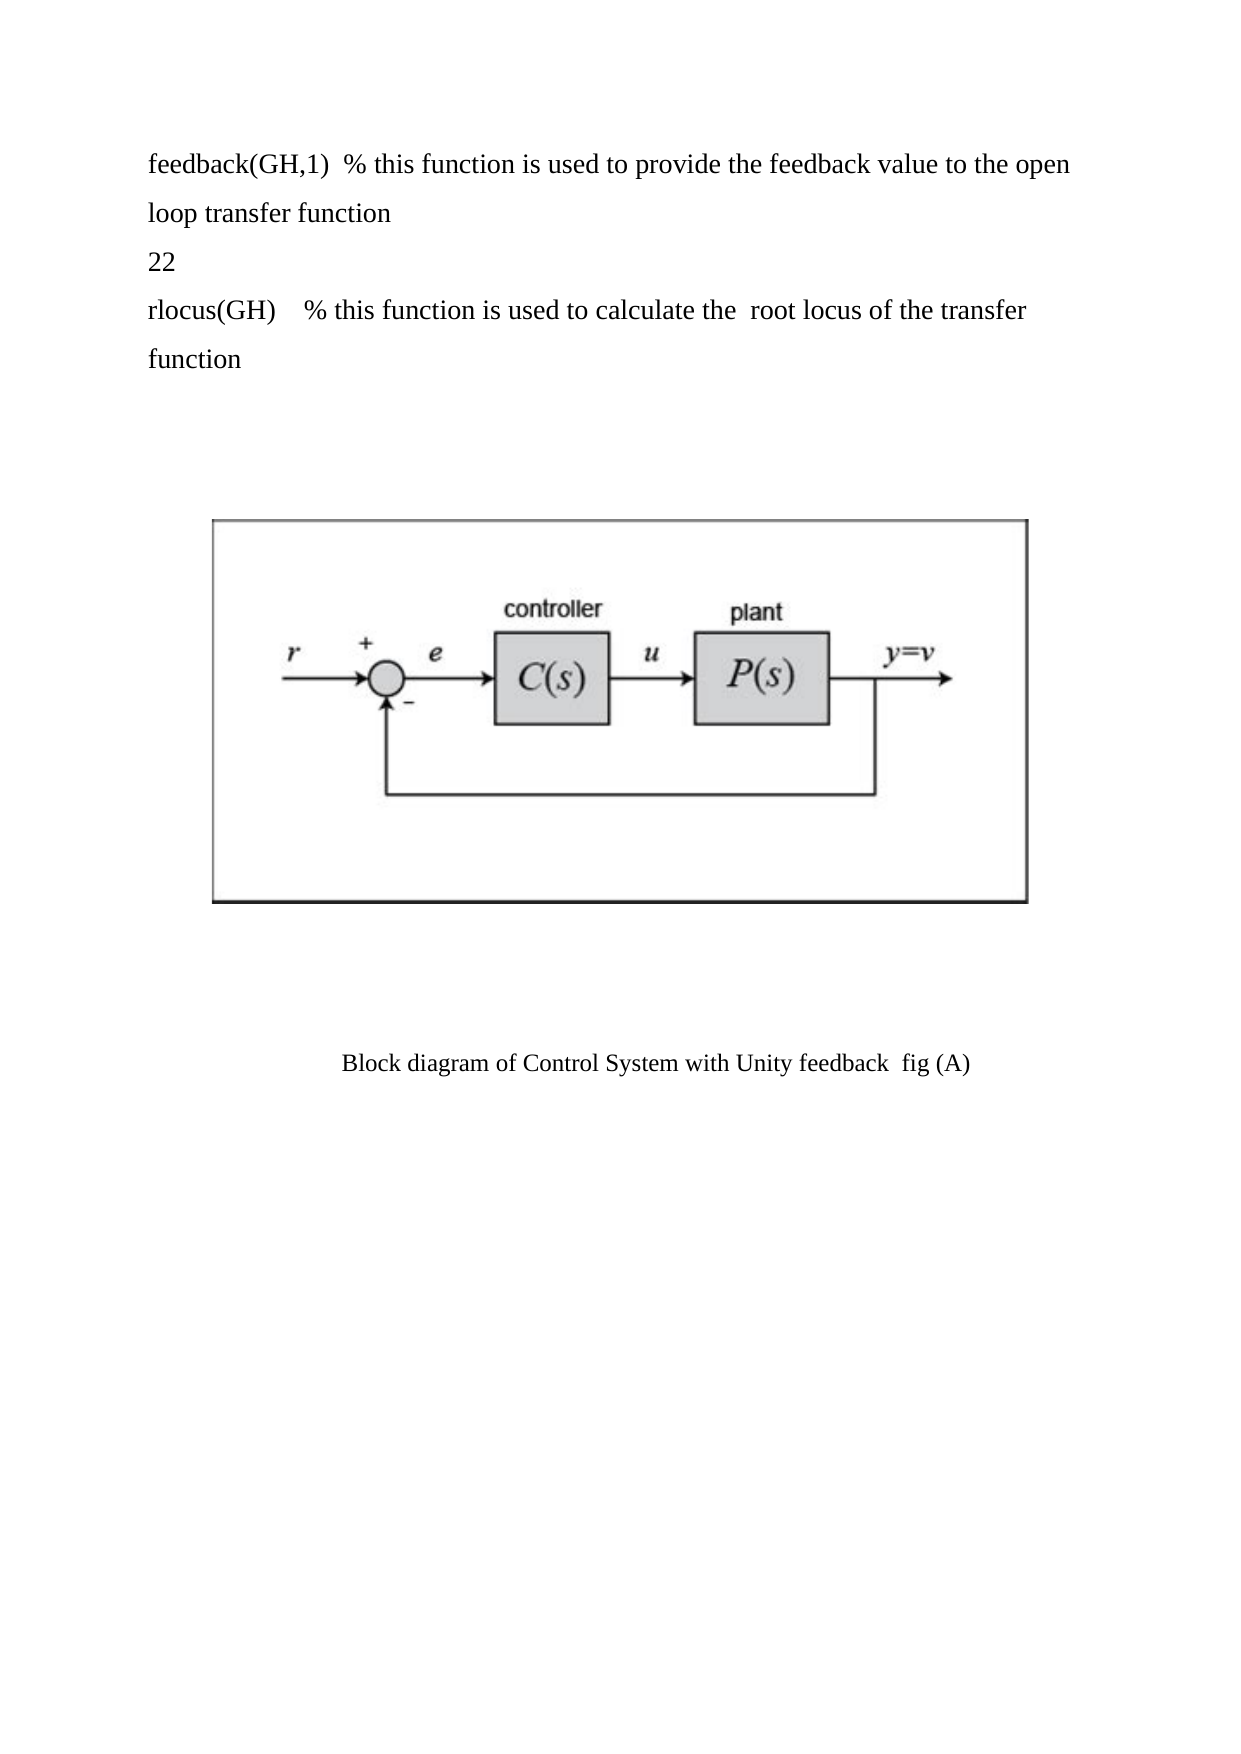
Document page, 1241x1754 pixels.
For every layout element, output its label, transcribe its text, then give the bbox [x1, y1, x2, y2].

text feedback(GH,1) % this function is used to provide the feedback value to the open loop transfer function [148, 148, 1093, 228]
text 22 [148, 245, 1093, 277]
text rlocus(GH) % this function is used to calculate the root locus of the transfer function [148, 293, 1093, 374]
text Block diagram of Control System with Unity feedback fig (A) [148, 1048, 1093, 1076]
picture [211, 519, 1029, 904]
